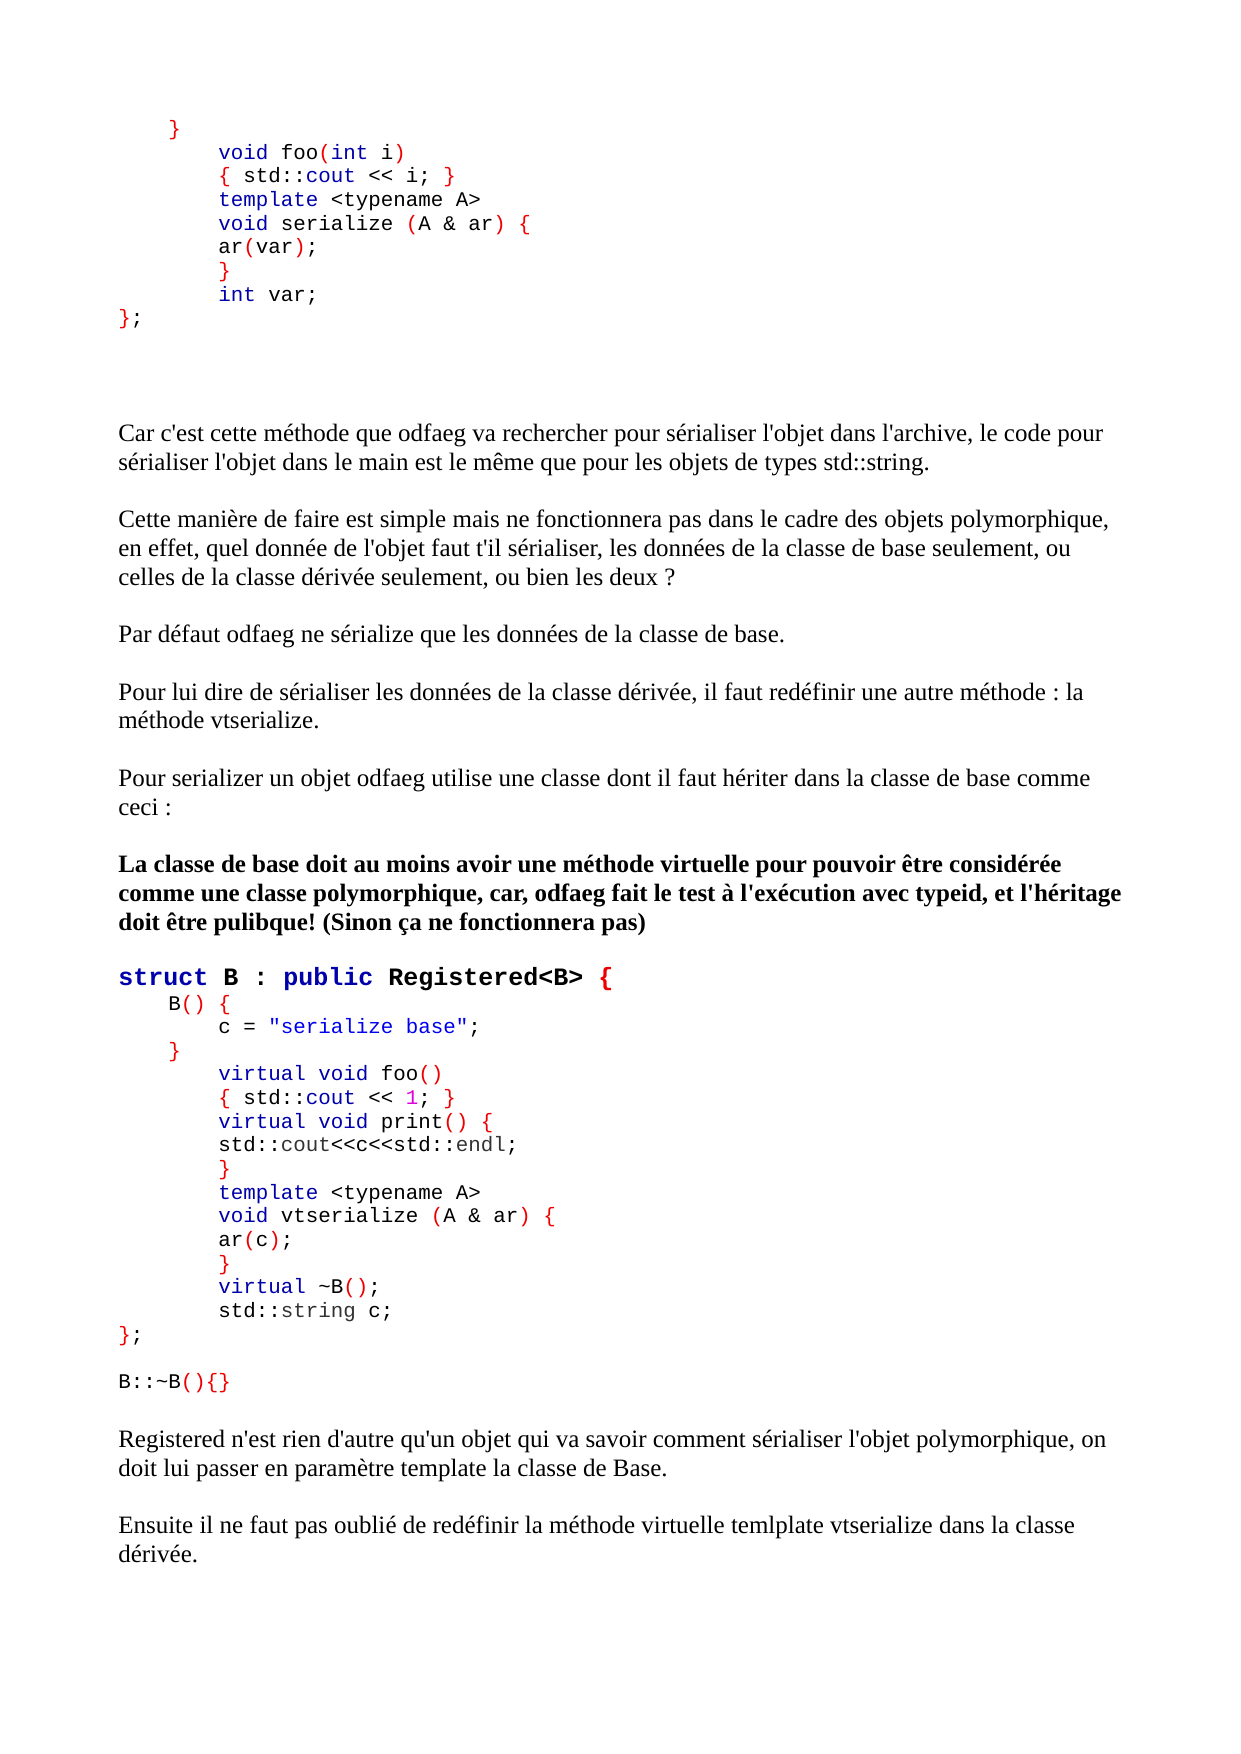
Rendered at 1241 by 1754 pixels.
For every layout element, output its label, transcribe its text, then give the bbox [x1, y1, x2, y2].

text template <typename A> [118, 1182, 1122, 1205]
text { std::cout << 1; } [118, 1087, 1122, 1111]
text Cette manière de faire est simple mais ne fonctionnera pas dans le cadre des objets polymorphique, en effet, quel donnée de l'objet faut t'il sérialiser, les données de la classe de base seulement, ou celles de la classe dérivée seulement, ou bien les deux ? Par défaut odfaeg ne sérialize que les données de la classe de base. Pour lui dire de sérialiser les données de la classe dérivée, il faut redéfinir une autre méthode : la méthode vtserialize. Pour serializer un objet odfaeg utilise une classe dont il faut hériter dans la classe de base comme ceci : [118, 504, 1122, 820]
text La classe de base doit au moins avoir une méthode virtuelle pour pouvoir être considérée comme une classe polymorphique, car, odfaeg fait le test à l'exécution avec typeid, et l'héritage doit être pulibque! (Sinon ça ne fonctionnera pas) [118, 849, 1122, 935]
text virtual void print() { [118, 1111, 1122, 1134]
text }; [118, 1323, 1122, 1347]
text Registered n'est rien d'autre qu'un objet qui va savoir comment sérialiser l'objet polymorphique, on doit lui passer en paramètre template la classe de Base. Ensuite il ne faut pas oublié de redéfinir la méthode virtuelle temlplate vtserialize dans la classe dérivée. [118, 1424, 1122, 1568]
table_header } void foo(int i) { std::cout << i; } template <typename A> void serialize (A & ar) { ar(var); } int var; }; [118, 118, 1122, 360]
text B() { [118, 992, 1122, 1016]
text } [118, 1253, 1122, 1276]
text struct B : public Registered<B> { [118, 964, 1122, 992]
text ar(c); [118, 1229, 1122, 1253]
text void vtserialize (A & ar) { [118, 1205, 1122, 1229]
text std::cout<<c<<std::endl; [118, 1134, 1122, 1158]
text virtual ~B(); [118, 1276, 1122, 1300]
text Car c'est cette méthode que odfaeg va rechercher pour sérialiser l'objet dans l'archive, le code pour sérialiser l'objet dans le main est le même que pour les objets de types std::string. [118, 418, 1122, 475]
text std::string c; [118, 1300, 1122, 1323]
text B::~B(){} [118, 1371, 1122, 1394]
text virtual void foo() [118, 1063, 1122, 1087]
text } [118, 1040, 1122, 1063]
text c = "serialize base"; [118, 1016, 1122, 1040]
text } [118, 1158, 1122, 1182]
